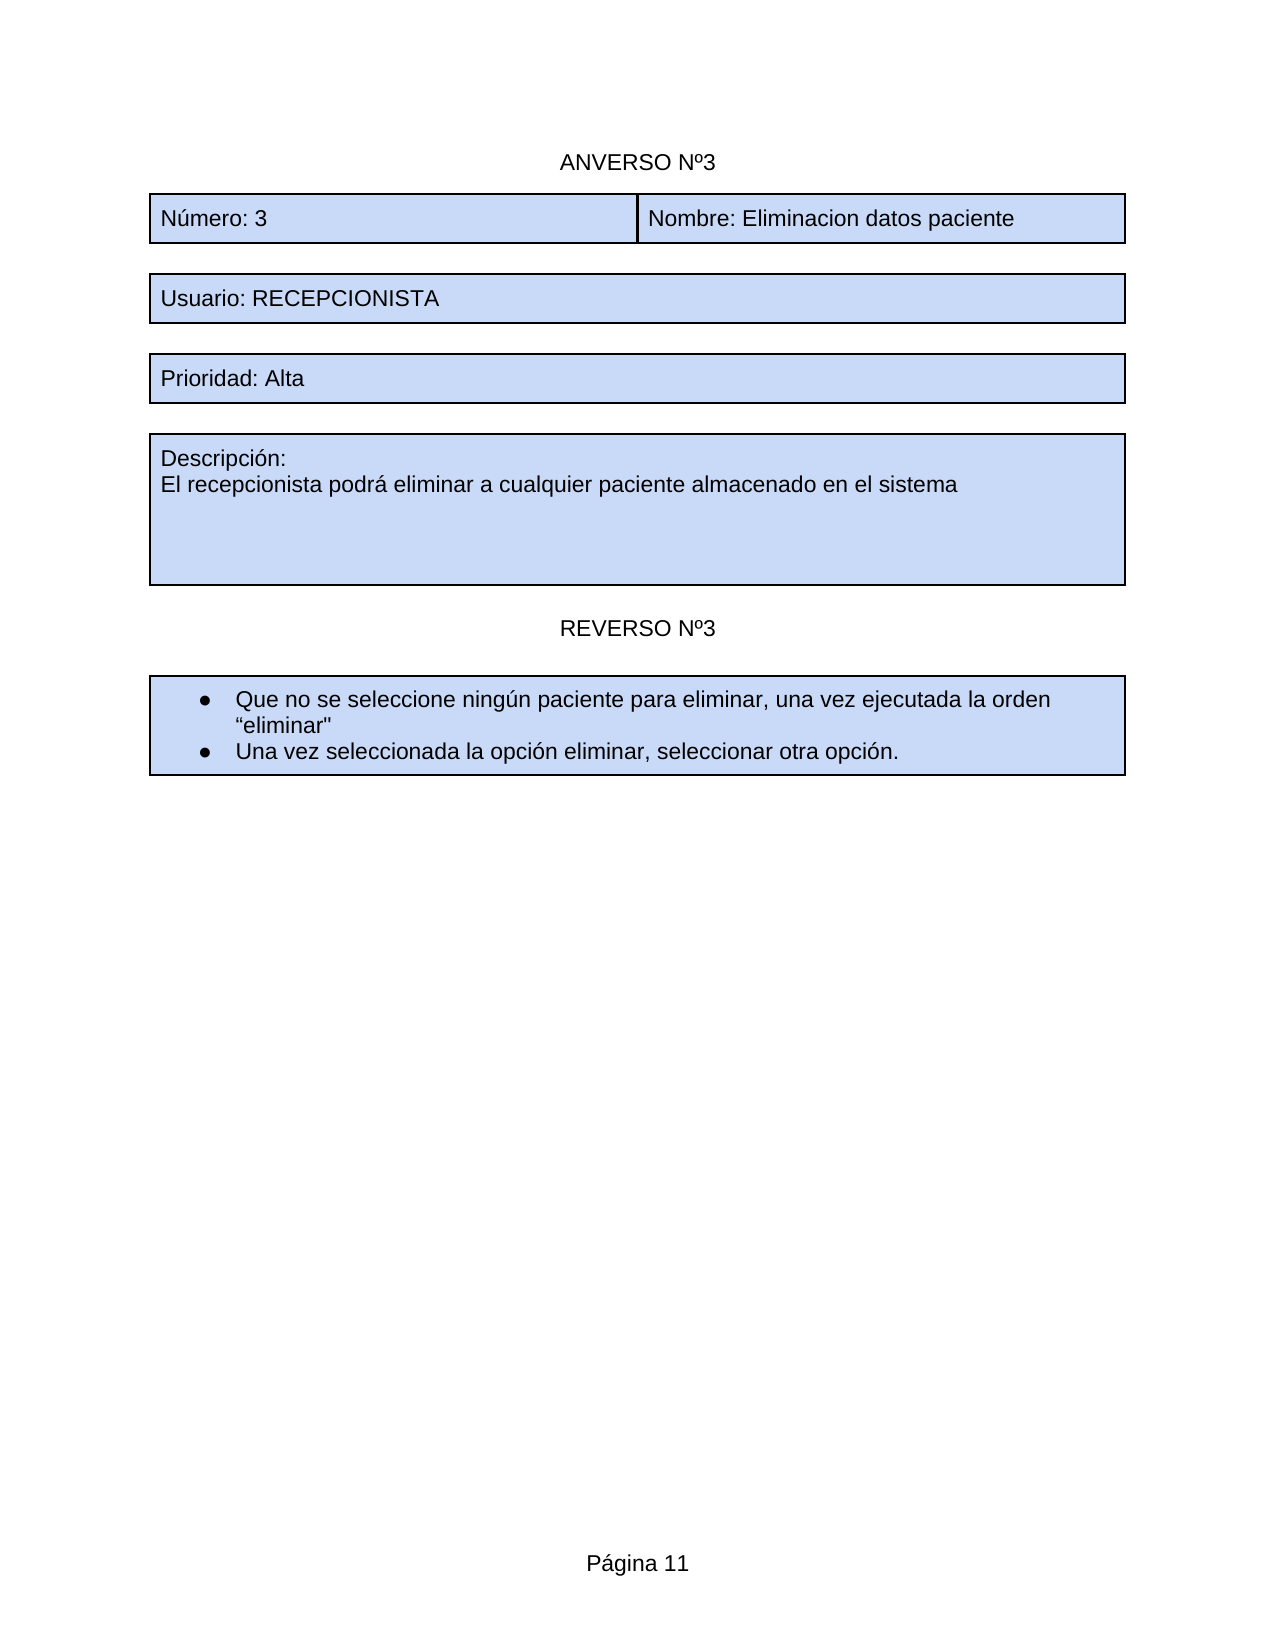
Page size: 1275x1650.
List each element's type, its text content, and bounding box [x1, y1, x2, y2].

table_header Número: 3 [151, 195, 636, 242]
table_header Nombre: Eliminacion datos paciente [639, 195, 1124, 242]
table_header Prioridad: Alta [151, 355, 1124, 402]
text ANVERSO Nº3 [150, 150, 1125, 176]
table_header Que no se seleccione ningún paciente para eliminar, una vez ejecutada la orden “eliminar" Una vez seleccionada la opción eliminar, seleccionar otra opción. [151, 677, 1124, 774]
table_header Usuario: RECEPCIONISTA [151, 275, 1124, 322]
text REVERSO Nº3 [150, 616, 1125, 641]
table_header Descripción: El recepcionista podrá eliminar a cualquier paciente almacenado en el sistema [151, 435, 1124, 584]
